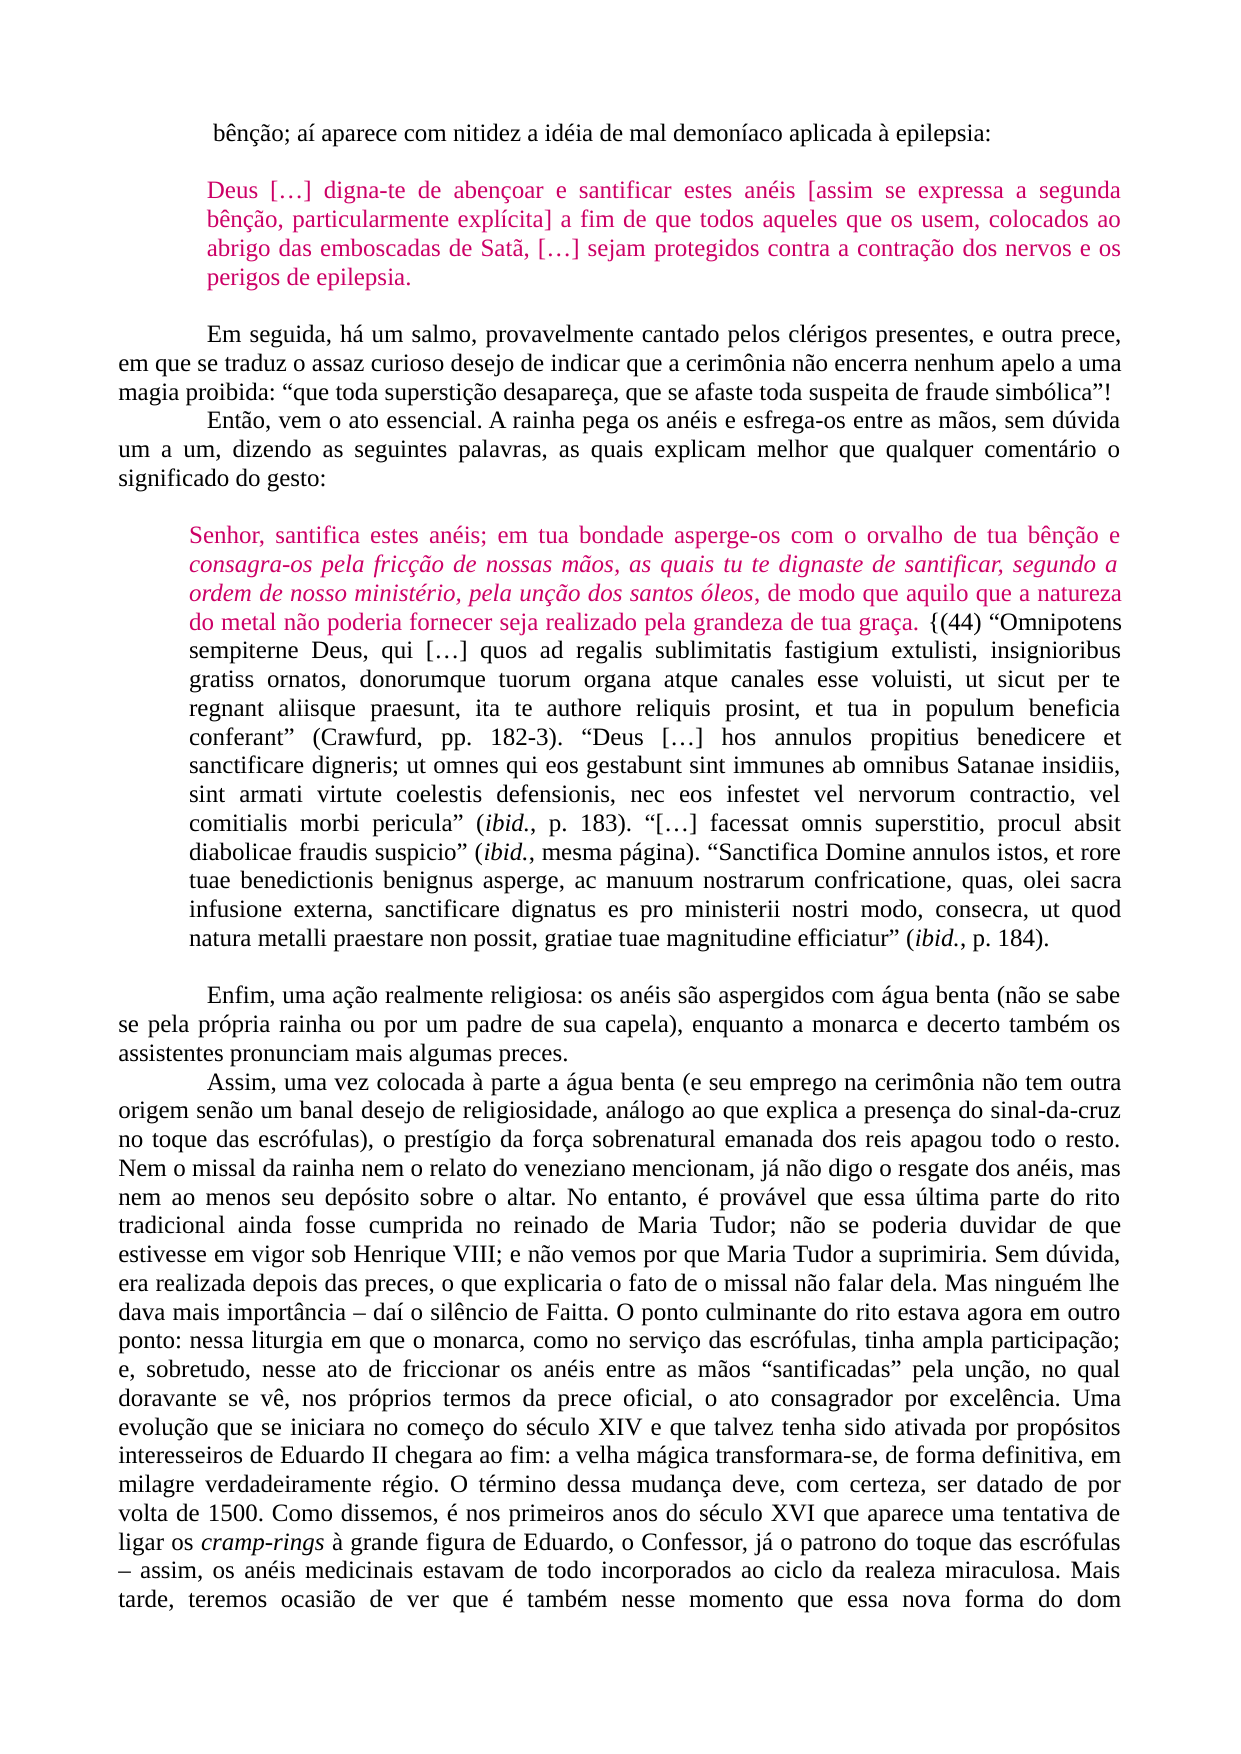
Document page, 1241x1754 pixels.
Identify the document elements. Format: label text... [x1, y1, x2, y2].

text Enfim, uma ação realmente religiosa: os anéis são aspergidos com água benta (não se sabe se pela própria rainha ou por um padre de sua capela), enquanto a monarca e decerto também os assistentes pronunciam mais algumas preces. [118, 981, 1122, 1067]
text Em seguida, há um salmo, provavelmente cantado pelos clérigos presentes, e outra prece, em que se traduz o assaz curioso desejo de indicar que a cerimônia não encerra nenhum apelo a uma magia proibida: “que toda superstição desapareça, que se afaste toda suspeita de fraude simbólica”! [118, 319, 1122, 406]
text bênção; aí aparece com nitidez a idéia de mal demoníaco aplicada à epilepsia: [118, 118, 1122, 147]
text Assim, uma vez colocada à parte a água benta (e seu emprego na cerimônia não tem outra origem senão um banal desejo de religiosidade, análogo ao que explica a presença do sinal-da-cruz no toque das escrófulas), o prestígio da força sobrenatural emanada dos reis apagou todo o resto. Nem o missal da rainha nem o relato do veneziano mencionam, já não digo o resgate dos anéis, mas nem ao menos seu depósito sobre o altar. No entanto, é provável que essa última parte do rito tradicional ainda fosse cumprida no reinado de Maria Tudor; não se poderia duvidar de que estivesse em vigor sob Henrique VIII; e não vemos por que Maria Tudor a suprimiria. Sem dúvida, era realizada depois das preces, o que explicaria o fato de o missal não falar dela. Mas ninguém lhe dava mais importância – daí o silêncio de Faitta. O ponto culminante do rito estava agora em outro ponto: nessa liturgia em que o monarca, como no serviço das escrófulas, tinha ampla participação; e, sobretudo, nesse ato de friccionar os anéis entre as mãos “santificadas” pela unção, no qual doravante se vê, nos próprios termos da prece oficial, o ato consagrador por excelência. Uma evolução que se iniciara no começo do século XIV e que talvez tenha sido ativada por propósitos interesseiros de Eduardo II chegara ao fim: a velha mágica transformara-se, de forma definitiva, em milagre verdadeiramente régio. O término dessa mudança deve, com certeza, ser datado de por volta de 1500. Como dissemos, é nos primeiros anos do século XVI que aparece uma tentativa de ligar os cramp-rings à grande figura de Eduardo, o Confessor, já o patrono do toque das escrófulas – assim, os anéis medicinais estavam de todo incorporados ao ciclo da realeza miraculosa. Mais tarde, teremos ocasião de ver que é também nesse momento que essa nova forma do dom [118, 1067, 1122, 1613]
text Senhor, santifica estes anéis; em tua bondade asperge-os com o orvalho de tua bênção e consagra-os pela fricção de nossas mãos, as quais tu te dignaste de santificar, segundo a ordem de nosso ministério, pela unção dos santos óleos, de modo que aquilo que a natureza do metal não poderia fornecer seja realizado pela grandeza de tua graça. {(44) “Omnipotens sempiterne Deus, qui […] quos ad regalis sublimitatis fastigium extulisti, insignioribus gratiss ornatos, donorumque tuorum organa atque canales esse voluisti, ut sicut per te regnant aliisque praesunt, ita te authore reliquis prosint, et tua in populum beneficia conferant” (Crawfurd, pp. 182-3). “Deus […] hos annulos propitius benedicere et sanctificare digneris; ut omnes qui eos gestabunt sint immunes ab omnibus Satanae insidiis, sint armati virtute coelestis defensionis, nec eos infestet vel nervorum contractio, vel comitialis morbi pericula” (ibid., p. 183). “[…] facessat omnis superstitio, procul absit diabolicae fraudis suspicio” (ibid., mesma página). “Sanctifica Domine annulos istos, et rore tuae benedictionis benignus asperge, ac manuum nostrarum confricatione, quas, olei sacra infusione externa, sanctificare dignatus es pro ministerii nostri modo, consecra, ut quod natura metalli praestare non possit, gratiae tuae magnitudine efficiatur” (ibid., p. 184). [189, 521, 1122, 952]
text Deus […] digna-te de abençoar e santificar estes anéis [assim se expressa a segunda bênção, particularmente explícita] a fim de que todos aqueles que os usem, colocados ao abrigo das emboscadas de Satã, […] sejam protegidos contra a contração dos nervos e os perigos de epilepsia. [207, 176, 1122, 291]
text Então, vem o ato essencial. A rainha pega os anéis e esfrega-os entre as mãos, sem dúvida um a um, dizendo as seguintes palavras, as quais explicam melhor que qualquer comentário o significado do gesto: [118, 406, 1122, 492]
